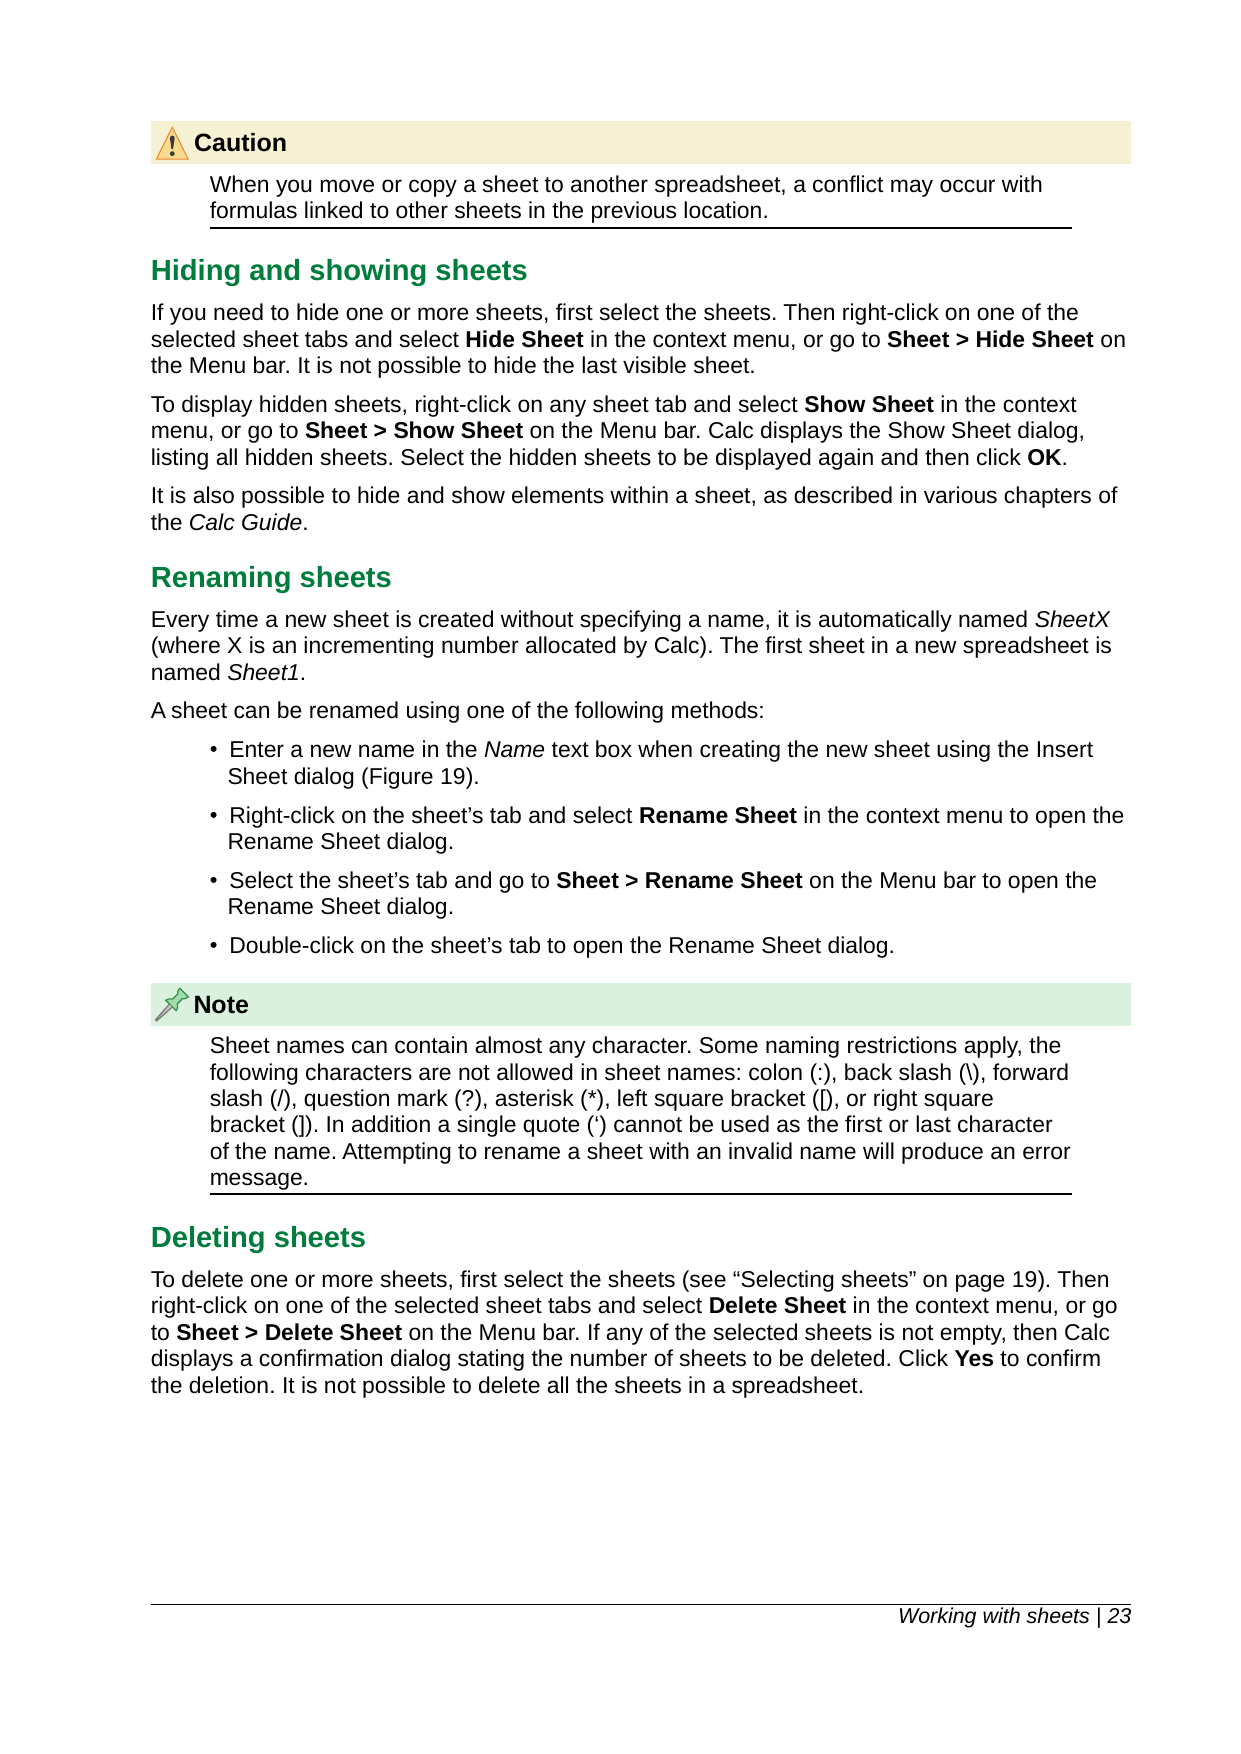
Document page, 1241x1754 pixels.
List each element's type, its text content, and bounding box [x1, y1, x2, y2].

list Right-click on the sheet’s tab and select Rename Sheet in the context menu to open the Rename Sheet dialog. [209, 802, 1131, 854]
subtitle Hiding and showing sheets [151, 253, 1131, 287]
text To delete one or more sheets, first select the sheets (see “Selecting sheets” on page 19). Then right-click on one of the selected sheet tabs and select Delete Sheet in the context menu, or go to Sheet > Delete Sheet on the Menu bar. If any of the selected sheets is not empty, then Calc displays a confirmation dialog stating the number of sheets to be deleted. Click Yes to confirm the deletion. It is not possible to delete all the sheets in a spreadsheet. [151, 1266, 1131, 1398]
subtitle Renaming sheets [151, 560, 1131, 593]
text Sheet names can contain almost any character. Some naming restrictions apply, the following characters are not allowed in sheet names: colon (:), back slash (\), forward slash (/), question mark (?), asterisk (*), left square bracket ([), or right square bracket (]). In addition a single quote (‘) cannot be used as the first or last character of the name. Attempting to rename a sheet with an invalid name will produce an error message. [209, 1032, 1072, 1195]
subtitle Note [151, 983, 1131, 1026]
subtitle Caution [151, 121, 1131, 164]
text If you need to hide one or more sheets, first select the sheets. Then right-click on one of the selected sheet tabs and select Hide Sheet in the context menu, or go to Sheet > Hide Sheet on the Menu bar. It is not possible to hide the last visible sheet. [151, 299, 1131, 378]
text When you move or copy a sheet to another spreadsheet, a conflict may occur with formulas linked to other sheets in the previous location. [209, 171, 1072, 229]
list Select the sheet’s tab and go to Sheet > Rename Sheet on the Menu bar to open the Rename Sheet dialog. [209, 867, 1131, 919]
list Double-click on the sheet’s tab to open the Rename Sheet dialog. [209, 932, 1131, 958]
subtitle Deleting sheets [151, 1220, 1131, 1254]
list Enter a new name in the Name text box when creating the new sheet using the Insert Sheet dialog (Figure 19). [209, 736, 1131, 789]
text Every time a new sheet is created without specifying a name, it is automatically named SheetX (where X is an incrementing number allocated by Calc). The first sheet in a new spreadsheet is named Sheet1. [151, 606, 1131, 685]
text It is also possible to hide and show elements within a sheet, as described in various chapters of the Calc Guide. [151, 482, 1131, 535]
text To display hidden sheets, right-click on any sheet tab and select Show Sheet in the context menu, or go to Sheet > Show Sheet on the Menu bar. Calc displays the Show Sheet dialog, listing all hidden sheets. Select the hidden sheets to be displayed again and then click OK. [151, 391, 1131, 470]
list A sheet can be renamed using one of the following methods: [151, 697, 1131, 724]
